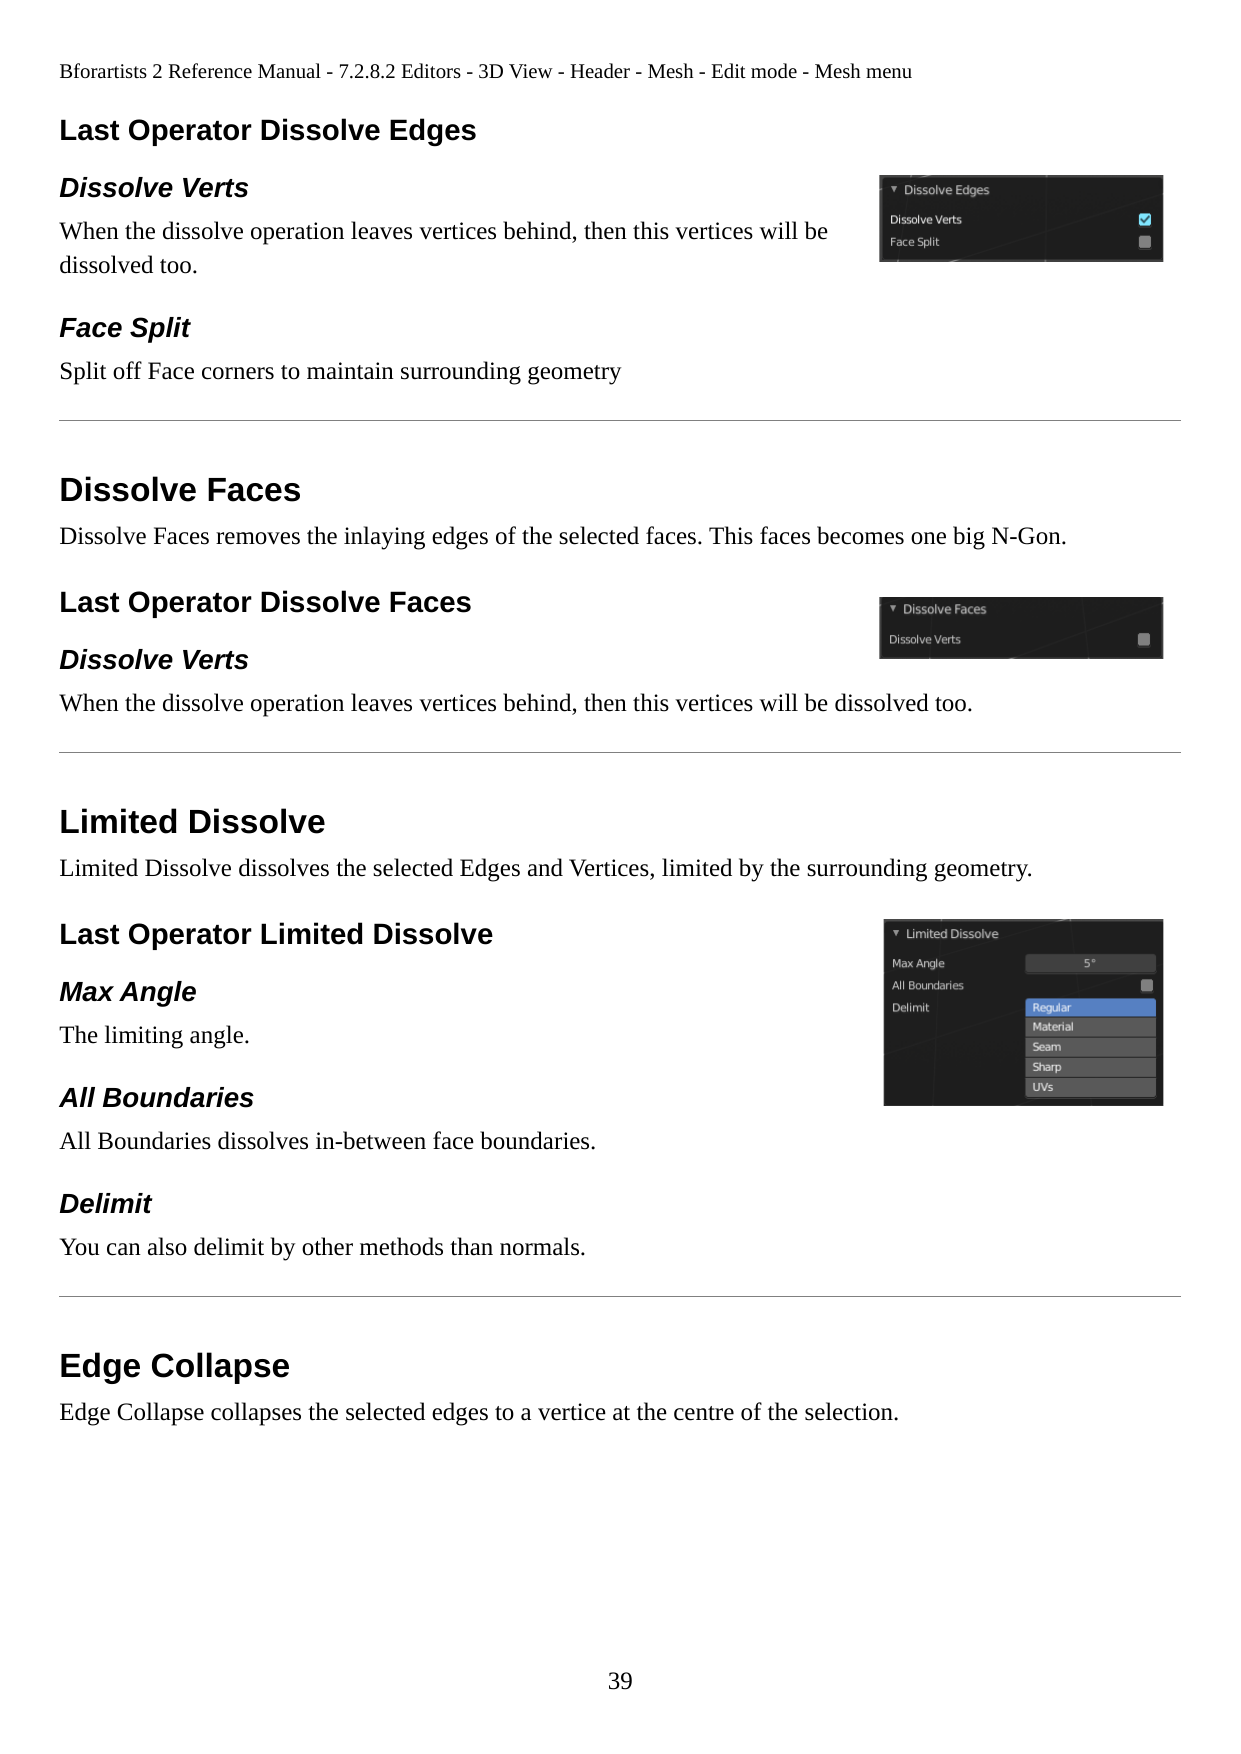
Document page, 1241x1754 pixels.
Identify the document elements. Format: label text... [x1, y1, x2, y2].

text When the dissolve operation leaves vertices behind, then this vertices will be dissolved too. [59, 216, 1181, 279]
text [1164, 1020, 1181, 1049]
subtitle Edge Collapse [59, 1346, 1181, 1385]
subtitle [1164, 976, 1181, 1008]
subtitle Limited Dissolve [59, 802, 1181, 841]
text When the dissolve operation leaves vertices behind, then this vertices will be dissolved too. [59, 688, 1181, 717]
subtitle Last Operator Dissolve Faces [59, 585, 1181, 619]
subtitle Dissolve Verts [59, 171, 1181, 203]
subtitle Last Operator Limited Dissolve [59, 917, 1181, 951]
subtitle Face Split [59, 312, 1181, 344]
picture [879, 597, 1164, 659]
subtitle Max Angle [59, 976, 883, 1008]
subtitle Last Operator Dissolve Edges [59, 113, 1181, 146]
text Limited Dissolve dissolves the selected Edges and Vertices, limited by the surrounding geometry. [59, 853, 1181, 882]
subtitle Dissolve Faces [59, 470, 1181, 509]
text Dissolve Faces removes the inlaying edges of the selected faces. This faces becomes one big N-Gon. [59, 521, 1181, 550]
text Edge Collapse collapses the selected edges to a vertice at the centre of the selection. [59, 1397, 1181, 1426]
subtitle All Boundaries [59, 1082, 1181, 1113]
subtitle Delimit [59, 1188, 1181, 1219]
picture [879, 175, 1164, 262]
picture [883, 919, 1164, 1106]
text You can also delimit by other methods than normals. [59, 1232, 1181, 1261]
text The limiting angle. [59, 1020, 883, 1049]
subtitle Dissolve Verts [59, 644, 1181, 676]
text Split off Face corners to maintain surrounding geometry [59, 356, 1181, 385]
text All Boundaries dissolves in-between face boundaries. [59, 1126, 1181, 1155]
